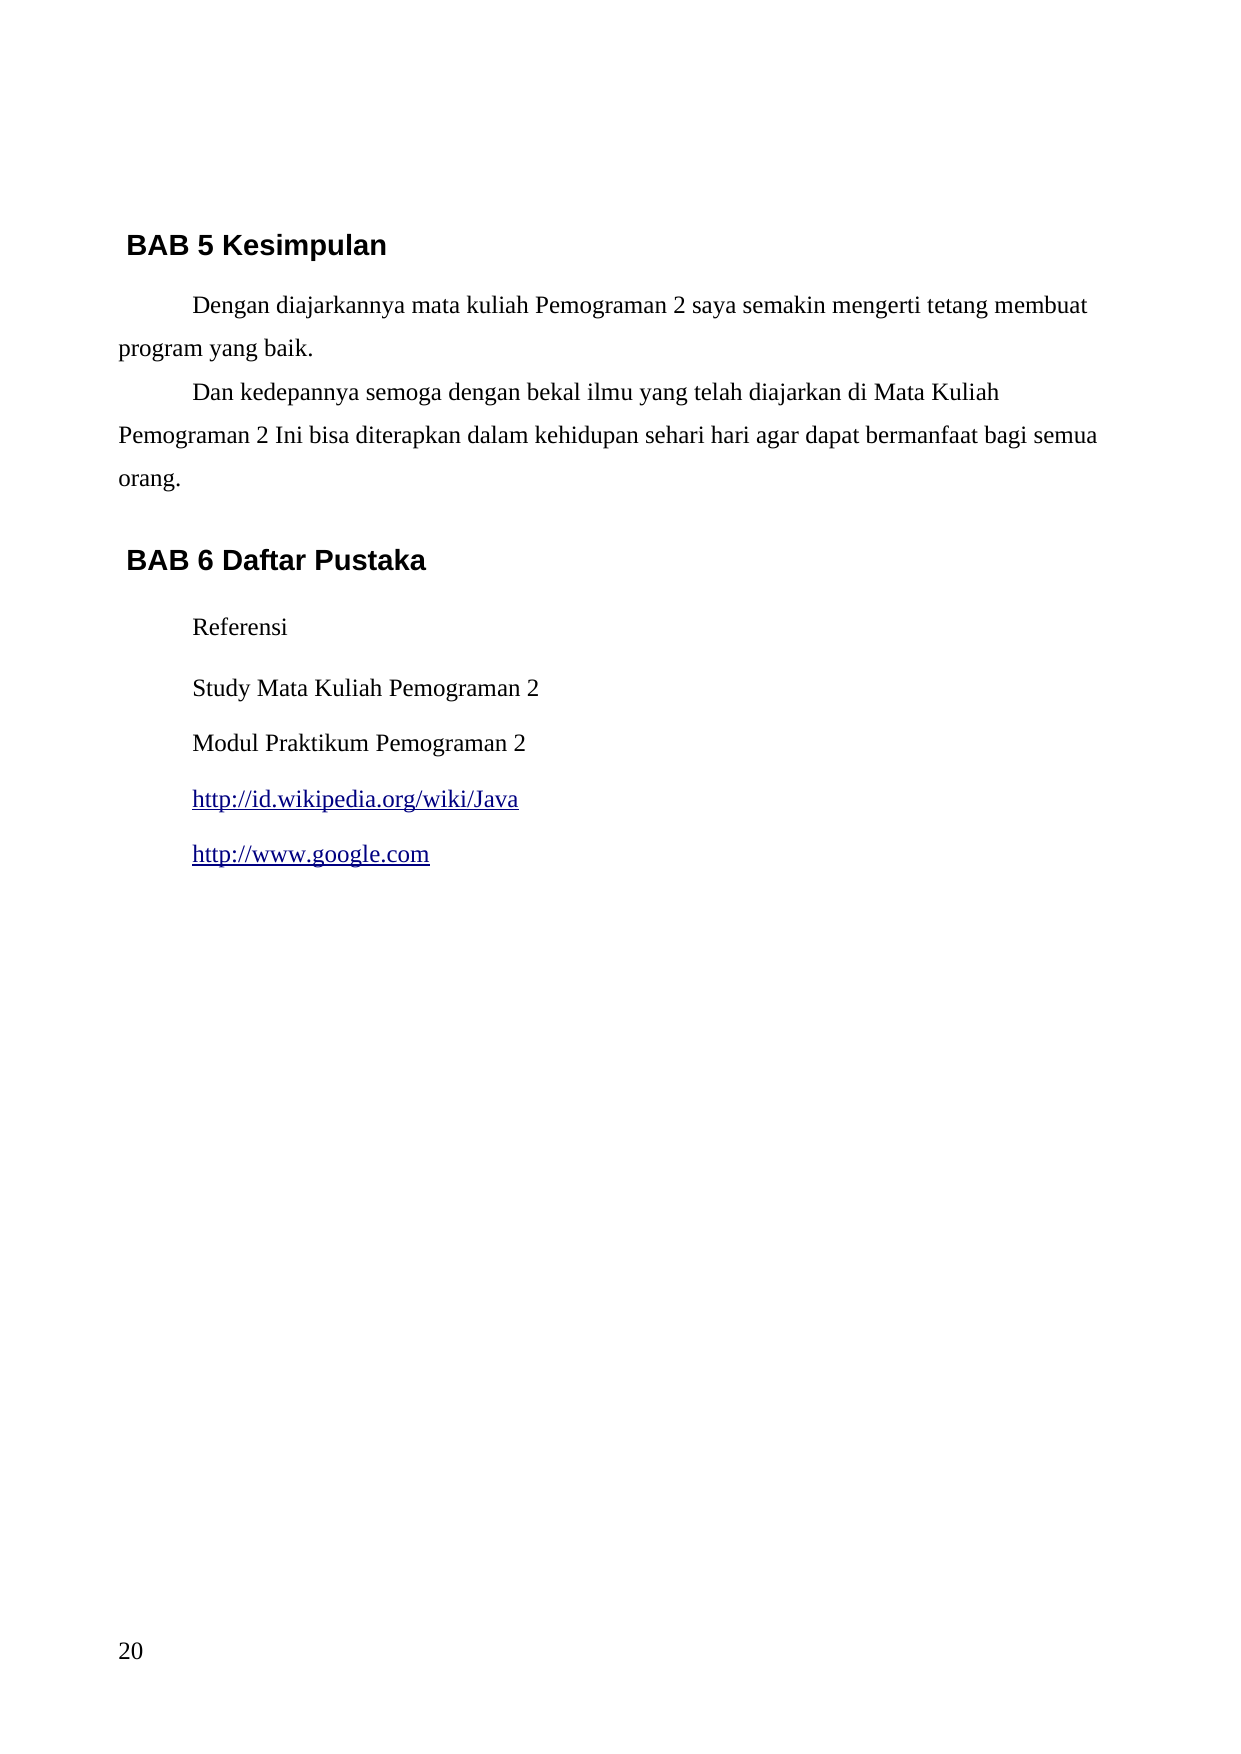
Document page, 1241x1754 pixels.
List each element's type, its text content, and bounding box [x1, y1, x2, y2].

subtitle Daftar Pustaka [118, 543, 1122, 577]
text Modul Praktikum Pemograman 2 [118, 728, 1122, 757]
text http://id.wikipedia.org/wiki/Java [118, 784, 1122, 813]
subtitle Kesimpulan [118, 227, 1122, 261]
text Dengan diajarkannya mata kuliah Pemograman 2 saya semakin mengerti tetang membuat program yang baik. Dan kedepannya semoga dengan bekal ilmu yang telah diajarkan di Mata Kuliah Pemograman 2 Ini bisa diterapkan dalam kehidupan sehari hari agar dapat bermanfaat bagi semua orang. [118, 290, 1122, 492]
text http://www.google.com [118, 839, 1122, 868]
text Study Mata Kuliah Pemograman 2 [118, 673, 1122, 701]
text Referensi [118, 606, 1122, 642]
